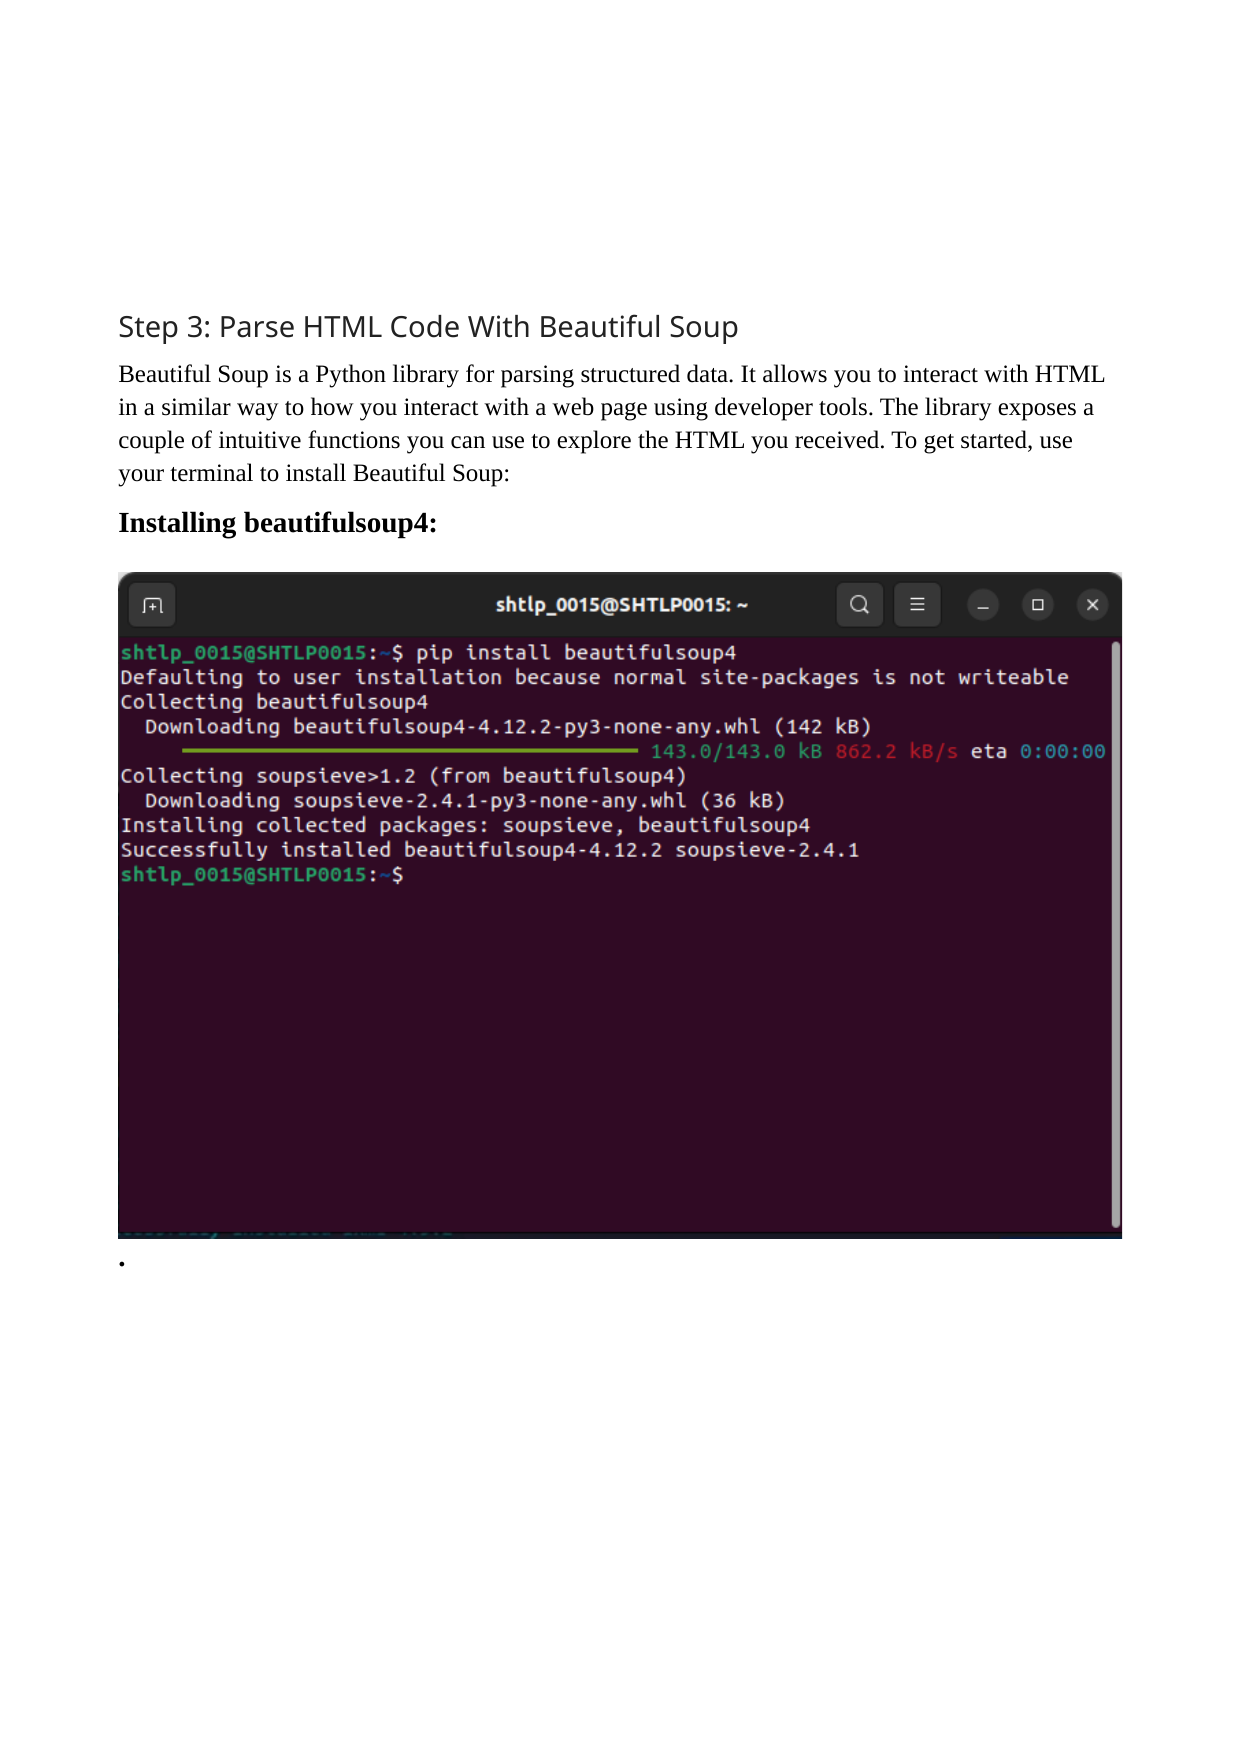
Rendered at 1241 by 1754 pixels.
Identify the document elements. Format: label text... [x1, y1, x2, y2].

text . [118, 1239, 1122, 1272]
picture [118, 572, 1123, 1239]
text Beautiful Soup is a Python library for parsing structured data. It allows you to interact with HTML in a similar way to how you interact with a web page using developer tools. The library exposes a couple of intuitive functions you can use to explore the HTML you received. To get started, use your terminal to install Beautiful Soup: [118, 359, 1122, 487]
text Installing beautifulsoup4: [118, 506, 1122, 539]
subtitle Step 3: Parse HTML Code With Beautiful Soup [118, 307, 1122, 346]
